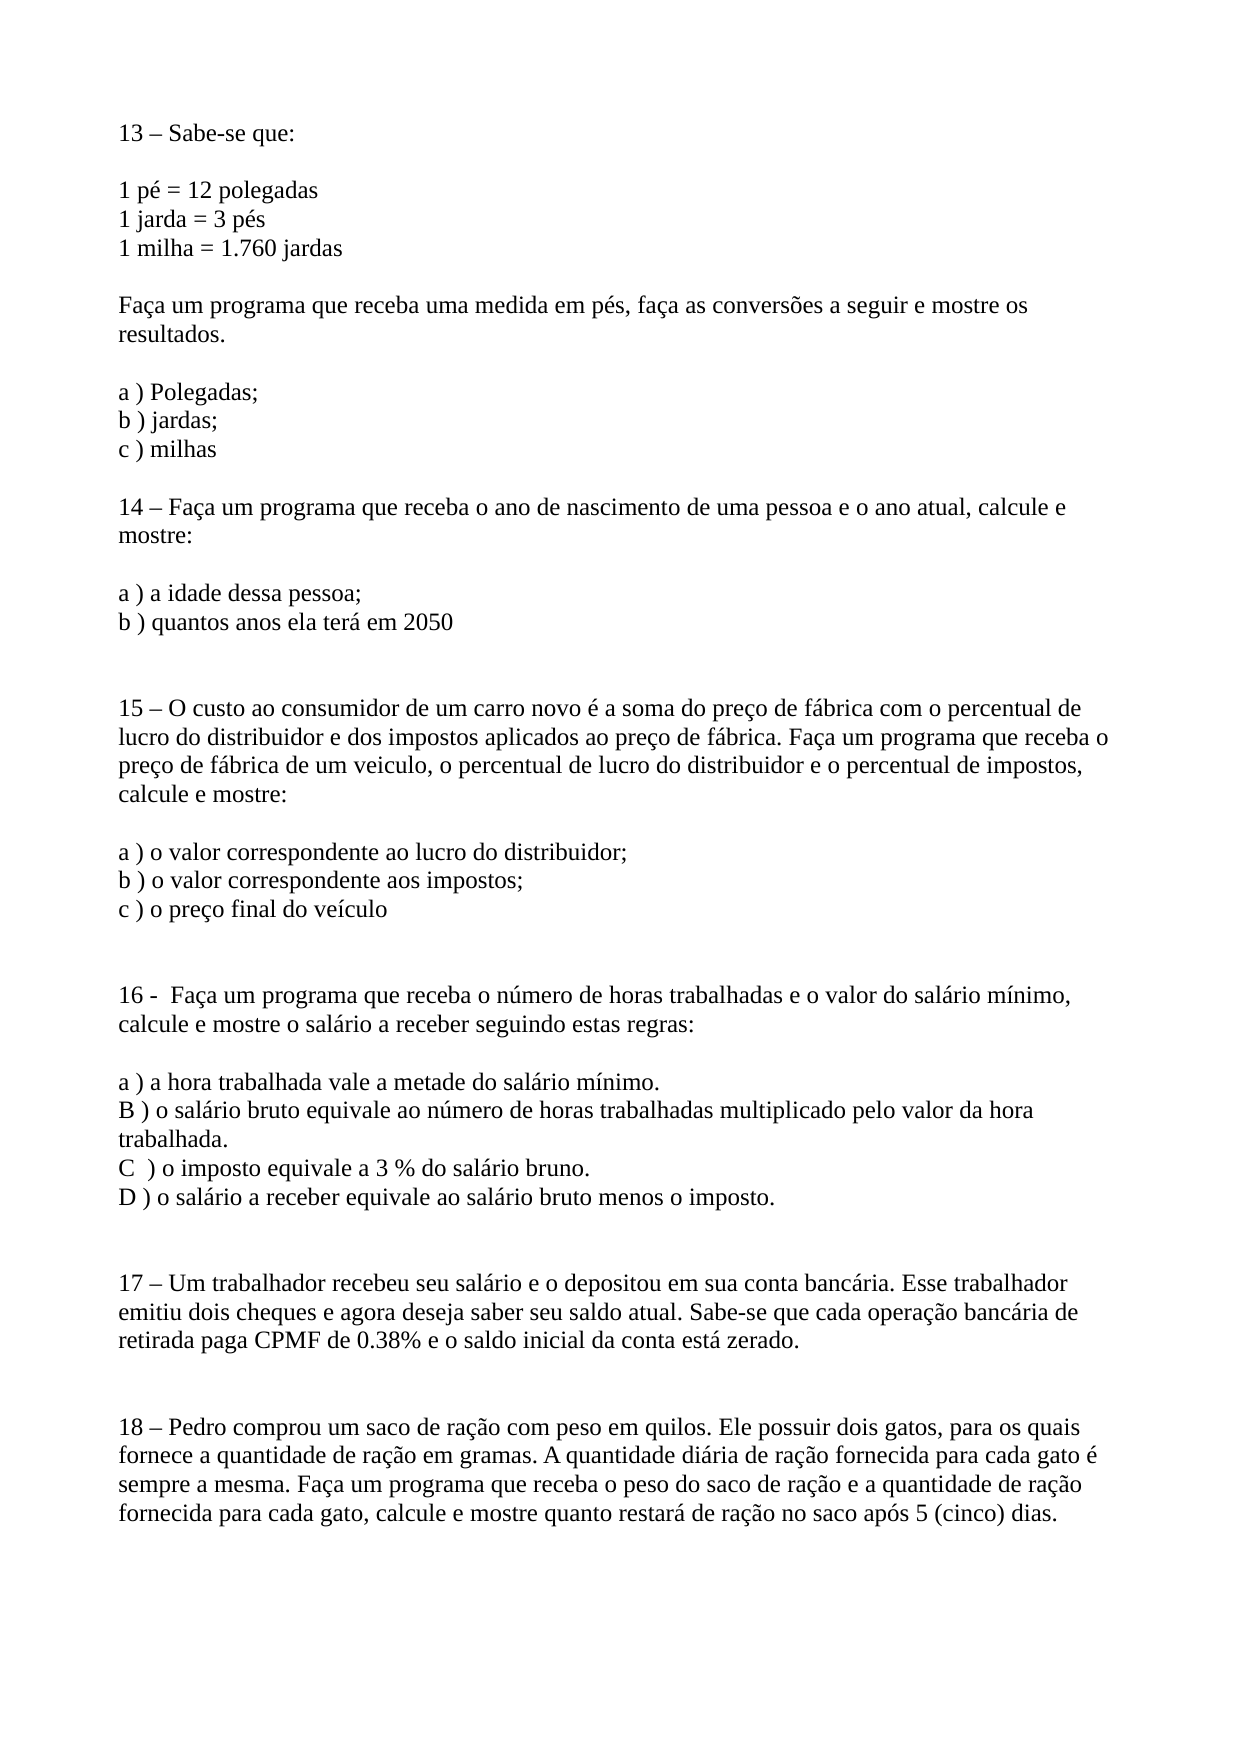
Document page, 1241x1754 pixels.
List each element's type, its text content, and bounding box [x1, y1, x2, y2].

text 1 milha = 1.760 jardas [118, 233, 1122, 262]
text 13 – Sabe-se que: [118, 118, 1122, 147]
text 17 – Um trabalhador recebeu seu salário e o depositou em sua conta bancária. Esse trabalhador emitiu dois cheques e agora deseja saber seu saldo atual. Sabe-se que cada operação bancária de retirada paga CPMF de 0.38% e o saldo inicial da conta está zerado. [118, 1268, 1122, 1354]
text b ) quantos anos ela terá em 2050 [118, 607, 1122, 636]
text 1 jarda = 3 pés [118, 204, 1122, 233]
text 16 - Faça um programa que receba o número de horas trabalhadas e o valor do salário mínimo, calcule e mostre o salário a receber seguindo estas regras: [118, 981, 1122, 1038]
text C ) o imposto equivale a 3 % do salário bruno. [118, 1153, 1122, 1182]
text a ) a hora trabalhada vale a metade do salário mínimo. [118, 1067, 1122, 1096]
text D ) o salário a receber equivale ao salário bruto menos o imposto. [118, 1182, 1122, 1211]
text 1 pé = 12 polegadas [118, 176, 1122, 204]
text a ) Polegadas; [118, 377, 1122, 406]
text B ) o salário bruto equivale ao número de horas trabalhadas multiplicado pelo valor da hora trabalhada. [118, 1096, 1122, 1153]
text a ) o valor correspondente ao lucro do distribuidor; [118, 837, 1122, 866]
text 18 – Pedro comprou um saco de ração com peso em quilos. Ele possuir dois gatos, para os quais fornece a quantidade de ração em gramas. A quantidade diária de ração fornecida para cada gato é sempre a mesma. Faça um programa que receba o peso do saco de ração e a quantidade de ração fornecida para cada gato, calcule e mostre quanto restará de ração no saco após 5 (cinco) dias. [118, 1412, 1122, 1527]
text c ) milhas [118, 434, 1122, 463]
text a ) a idade dessa pessoa; [118, 578, 1122, 607]
text Faça um programa que receba uma medida em pés, faça as conversões a seguir e mostre os resultados. [118, 291, 1122, 348]
text b ) o valor correspondente aos impostos; [118, 866, 1122, 894]
text c ) o preço final do veículo [118, 894, 1122, 923]
text b ) jardas; [118, 406, 1122, 434]
text 15 – O custo ao consumidor de um carro novo é a soma do preço de fábrica com o percentual de lucro do distribuidor e dos impostos aplicados ao preço de fábrica. Faça um programa que receba o preço de fábrica de um veiculo, o percentual de lucro do distribuidor e o percentual de impostos, calcule e mostre: [118, 693, 1122, 808]
text 14 – Faça um programa que receba o ano de nascimento de uma pessoa e o ano atual, calcule e mostre: [118, 492, 1122, 549]
